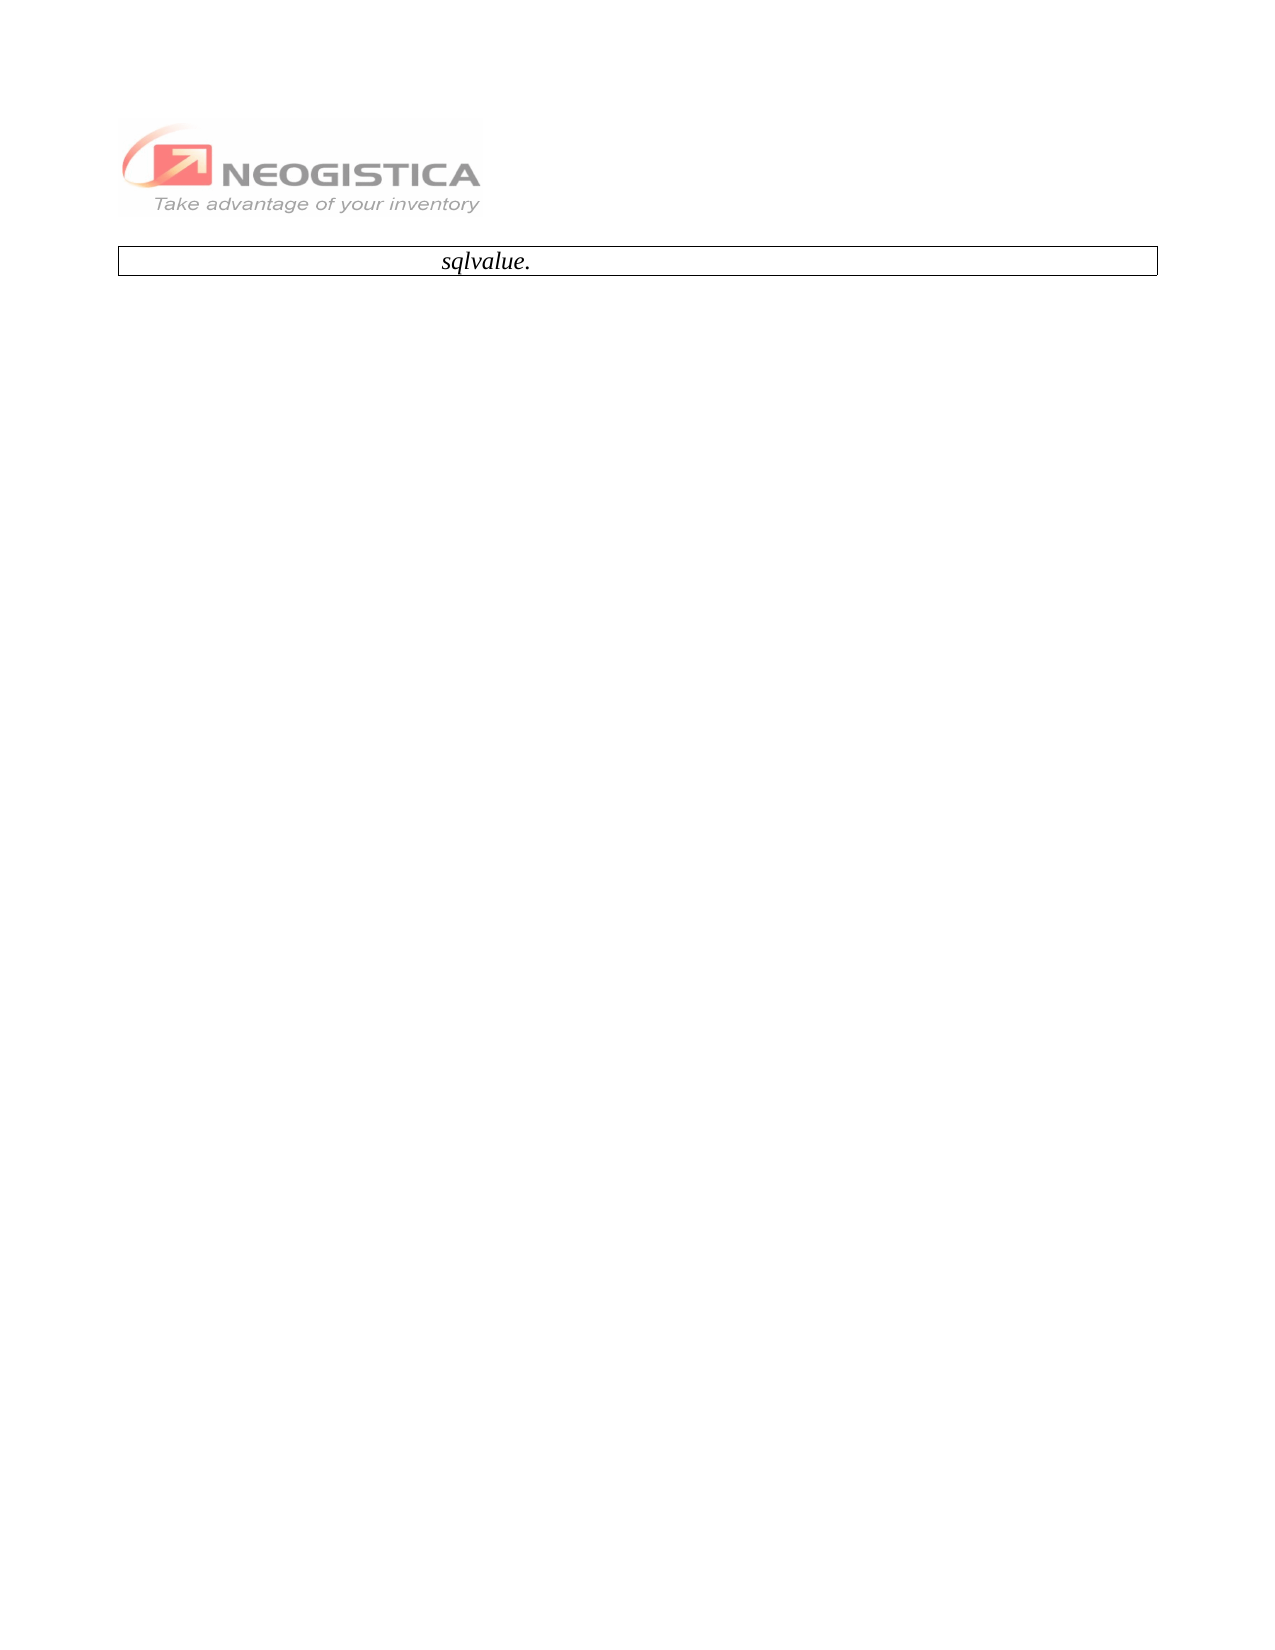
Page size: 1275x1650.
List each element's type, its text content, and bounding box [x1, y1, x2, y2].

table_cell [119, 247, 441, 275]
table_cell sqlvalue. [441, 247, 1157, 275]
